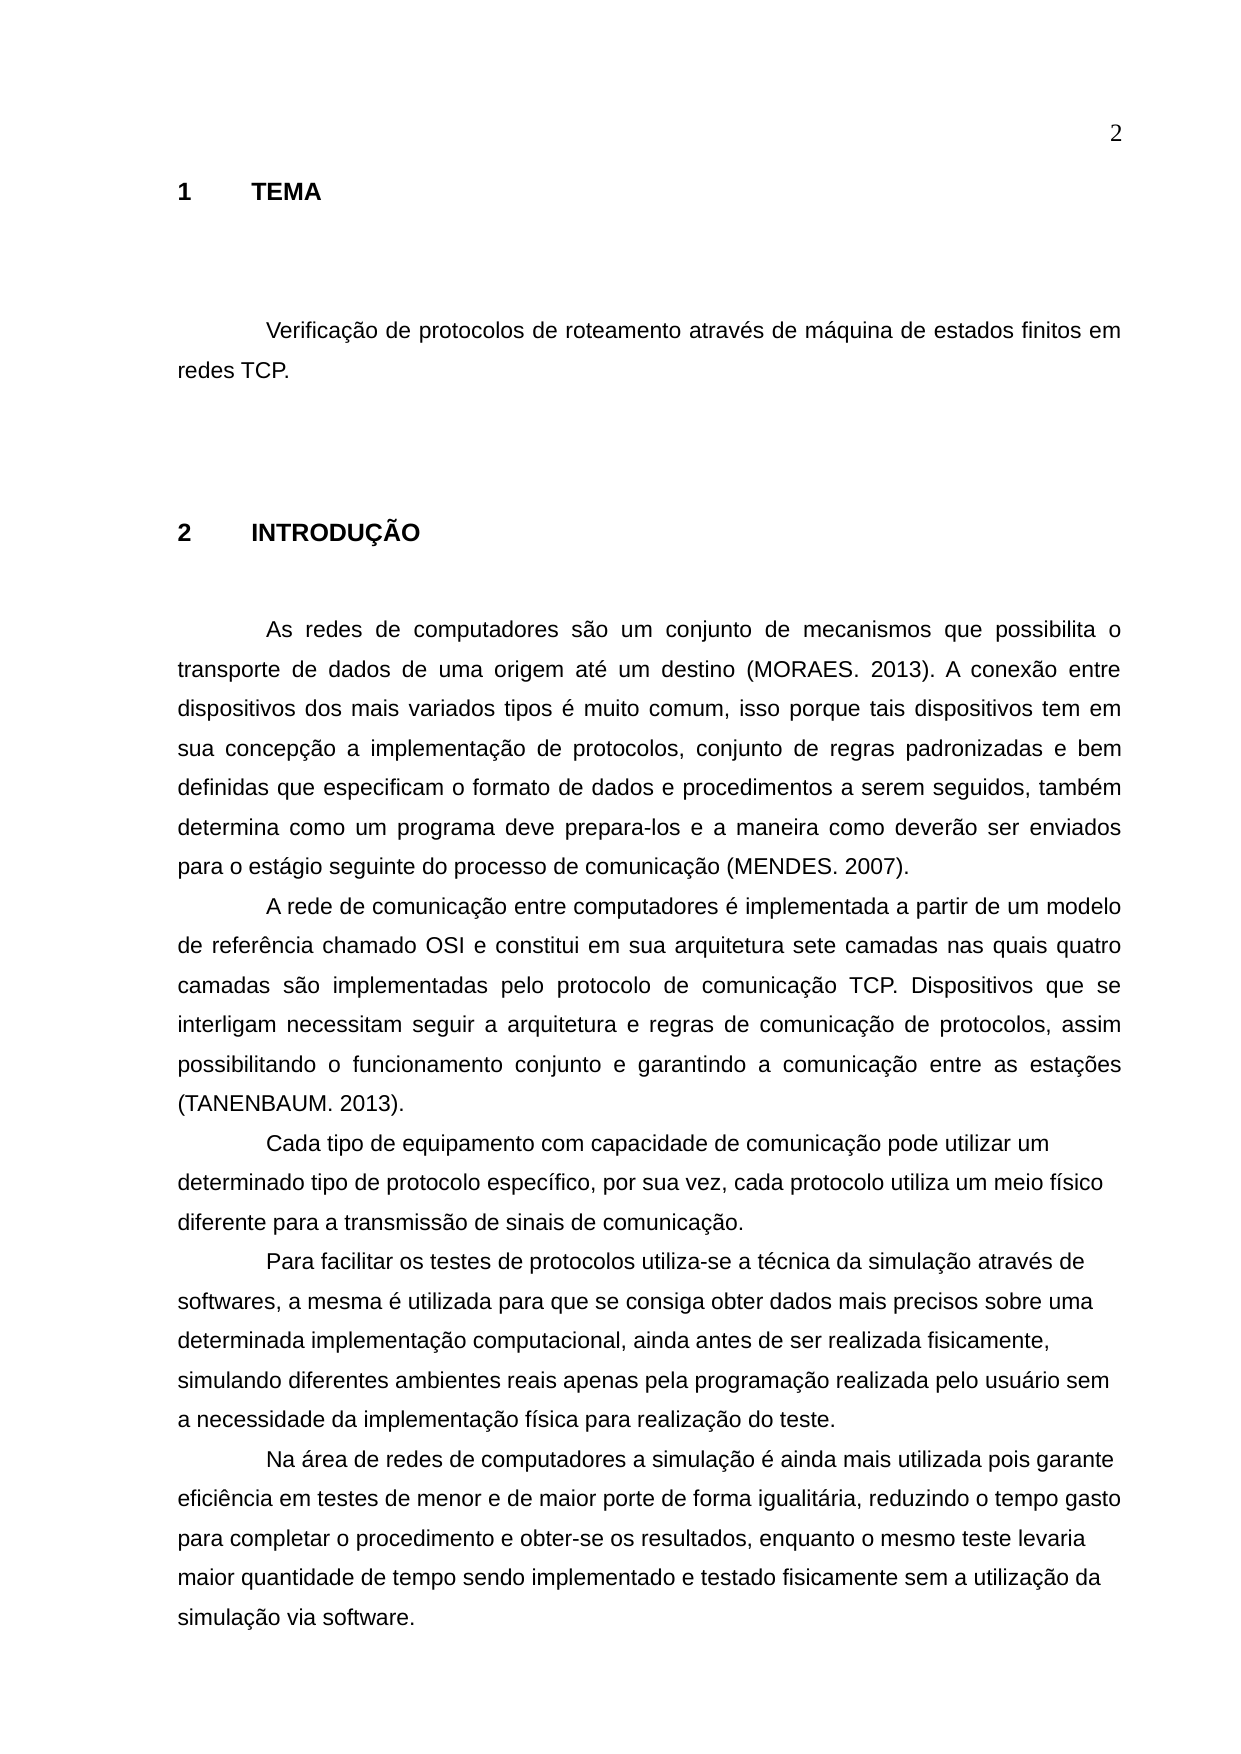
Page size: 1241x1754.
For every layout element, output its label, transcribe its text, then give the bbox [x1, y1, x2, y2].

text A rede de comunicação entre computadores é implementada a partir de um modelo de referência chamado OSI e constitui em sua arquitetura sete camadas nas quais quatro camadas são implementadas pelo protocolo de comunicação TCP. Dispositivos que se interligam necessitam seguir a arquitetura e regras de comunicação de protocolos, assim possibilitando o funcionamento conjunto e garantindo a comunicação entre as estações (TANENBAUM. 2013). [177, 893, 1122, 1117]
subtitle TEMA [177, 177, 1122, 206]
subtitle INTRODUÇÃO [177, 518, 1122, 547]
text Para facilitar os testes de protocolos utiliza-se a técnica da simulação através de softwares, a mesma é utilizada para que se consiga obter dados mais precisos sobre uma determinada implementação computacional, ainda antes de ser realizada fisicamente, simulando diferentes ambientes reais apenas pela programação realizada pelo usuário sem a necessidade da implementação física para realização do teste. [177, 1248, 1122, 1432]
text As redes de computadores são um conjunto de mecanismos que possibilita o transporte de dados de uma origem até um destino (MORAES. 2013). A conexão entre dispositivos dos mais variados tipos é muito comum, isso porque tais dispositivos tem em sua concepção a implementação de protocolos, conjunto de regras padronizadas e bem definidas que especificam o formato de dados e procedimentos a serem seguidos, também determina como um programa deve prepara-los e a maneira como deverão ser enviados para o estágio seguinte do processo de comunicação (MENDES. 2007). [177, 616, 1122, 880]
text Verificação de protocolos de roteamento através de máquina de estados finitos em redes TCP. [177, 317, 1122, 383]
text Cada tipo de equipamento com capacidade de comunicação pode utilizar um determinado tipo de protocolo específico, por sua vez, cada protocolo utiliza um meio físico diferente para a transmissão de sinais de comunicação. [177, 1130, 1122, 1235]
text Na área de redes de computadores a simulação é ainda mais utilizada pois garante eficiência em testes de menor e de maior porte de forma igualitária, reduzindo o tempo gasto para completar o procedimento e obter-se os resultados, enquanto o mesmo teste levaria maior quantidade de tempo sendo implementado e testado fisicamente sem a utilização da simulação via software. [177, 1446, 1122, 1630]
